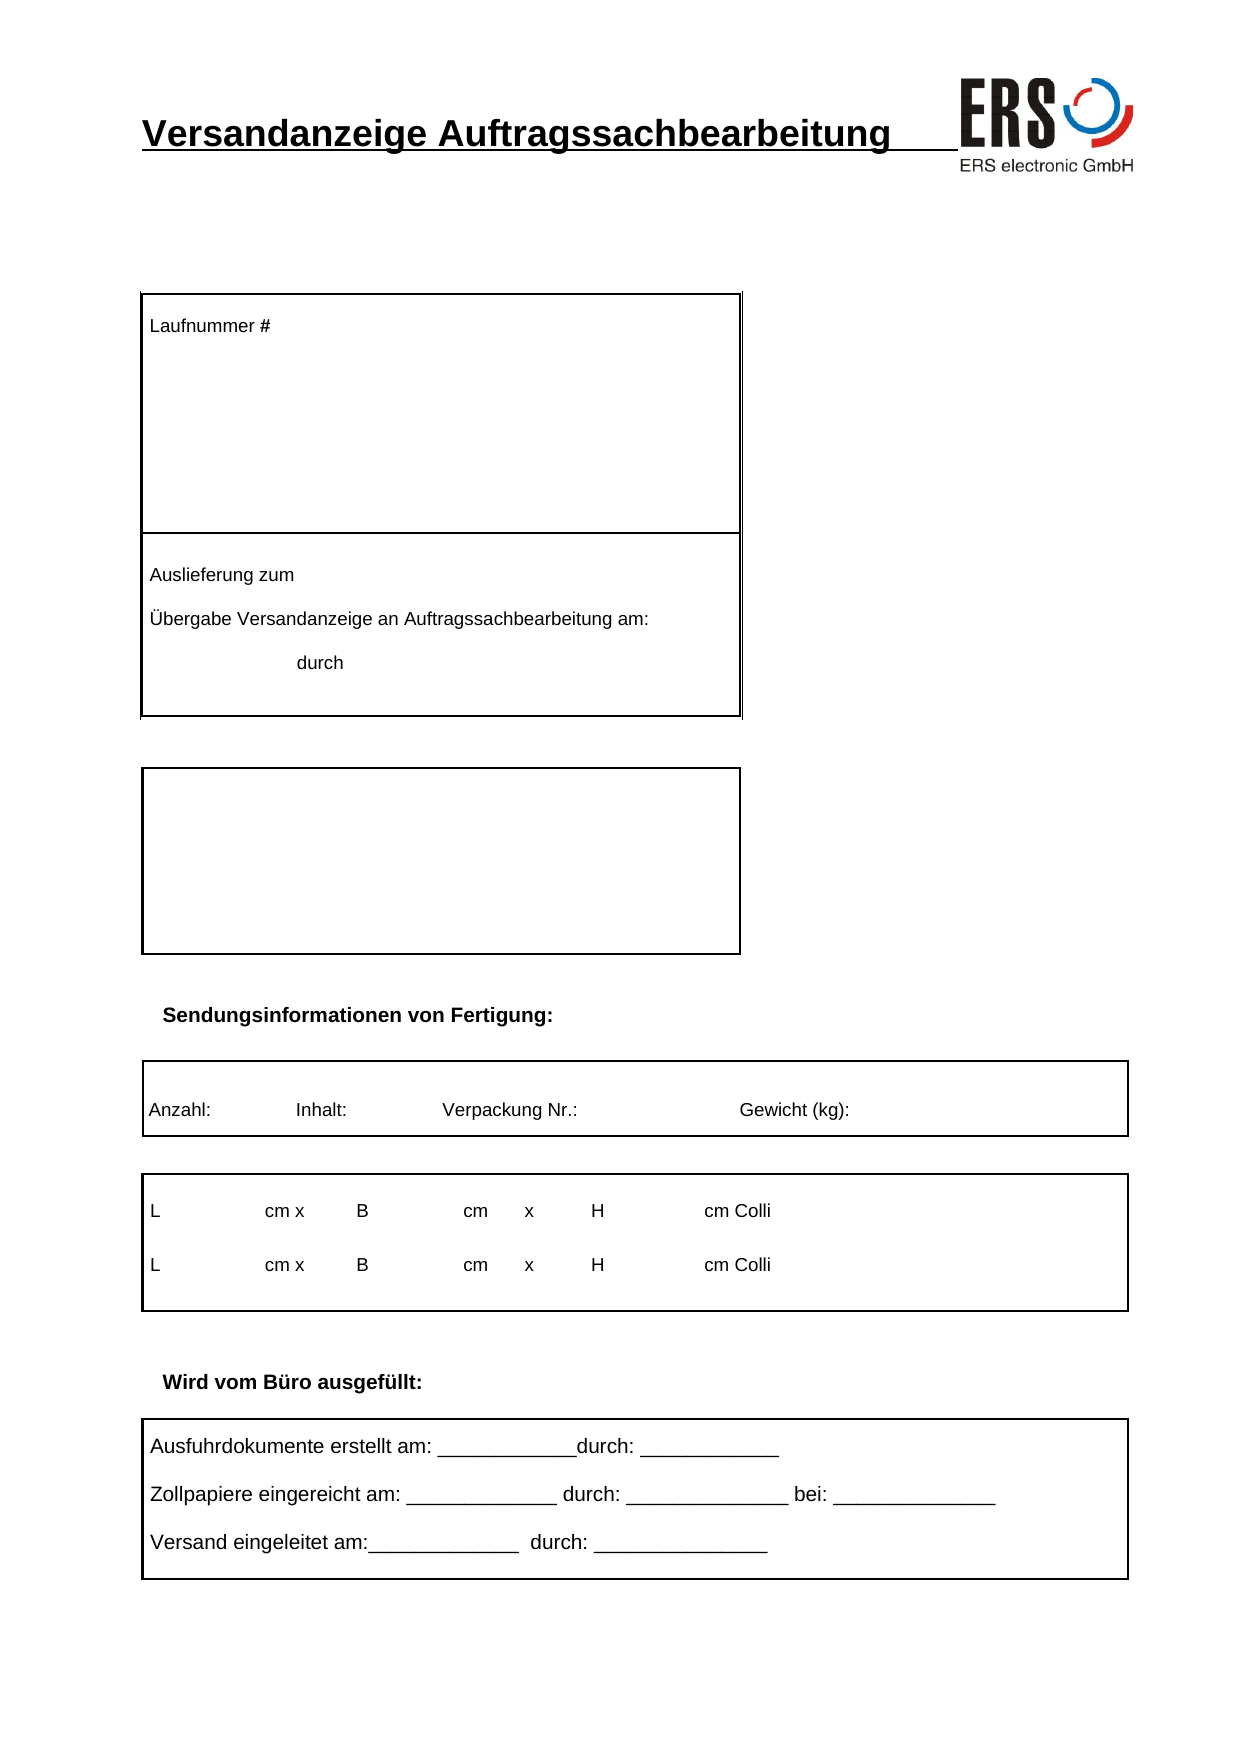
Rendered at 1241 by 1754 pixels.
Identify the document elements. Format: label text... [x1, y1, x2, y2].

table_header . [144, 769, 739, 953]
title Wird vom Büro ausgefüllt: [89, 1369, 1181, 1393]
title Sendungsinformationen von Fertigung: [89, 1003, 1181, 1027]
table_cell Auslieferung zum . Übergabe Versandanzeige an Auftragssachbearbeitung am: . durch [143, 534, 739, 714]
table_header L cm x B cm x H cm Colli L cm x B cm x H cm Colli [144, 1175, 1127, 1310]
table_header . Laufnummer # [143, 295, 739, 532]
picture [959, 78, 1134, 172]
table_header Anzahl: Inhalt: Verpackung Nr.: Gewicht (kg): [144, 1062, 1127, 1134]
table_header Ausfuhrdokumente erstellt am: ____________durch: ____________ Zollpapiere eingereicht am: _____________ durch: ______________ bei: ______________ Versand eingeleitet am:_____________ durch: _______________ [144, 1420, 1127, 1578]
